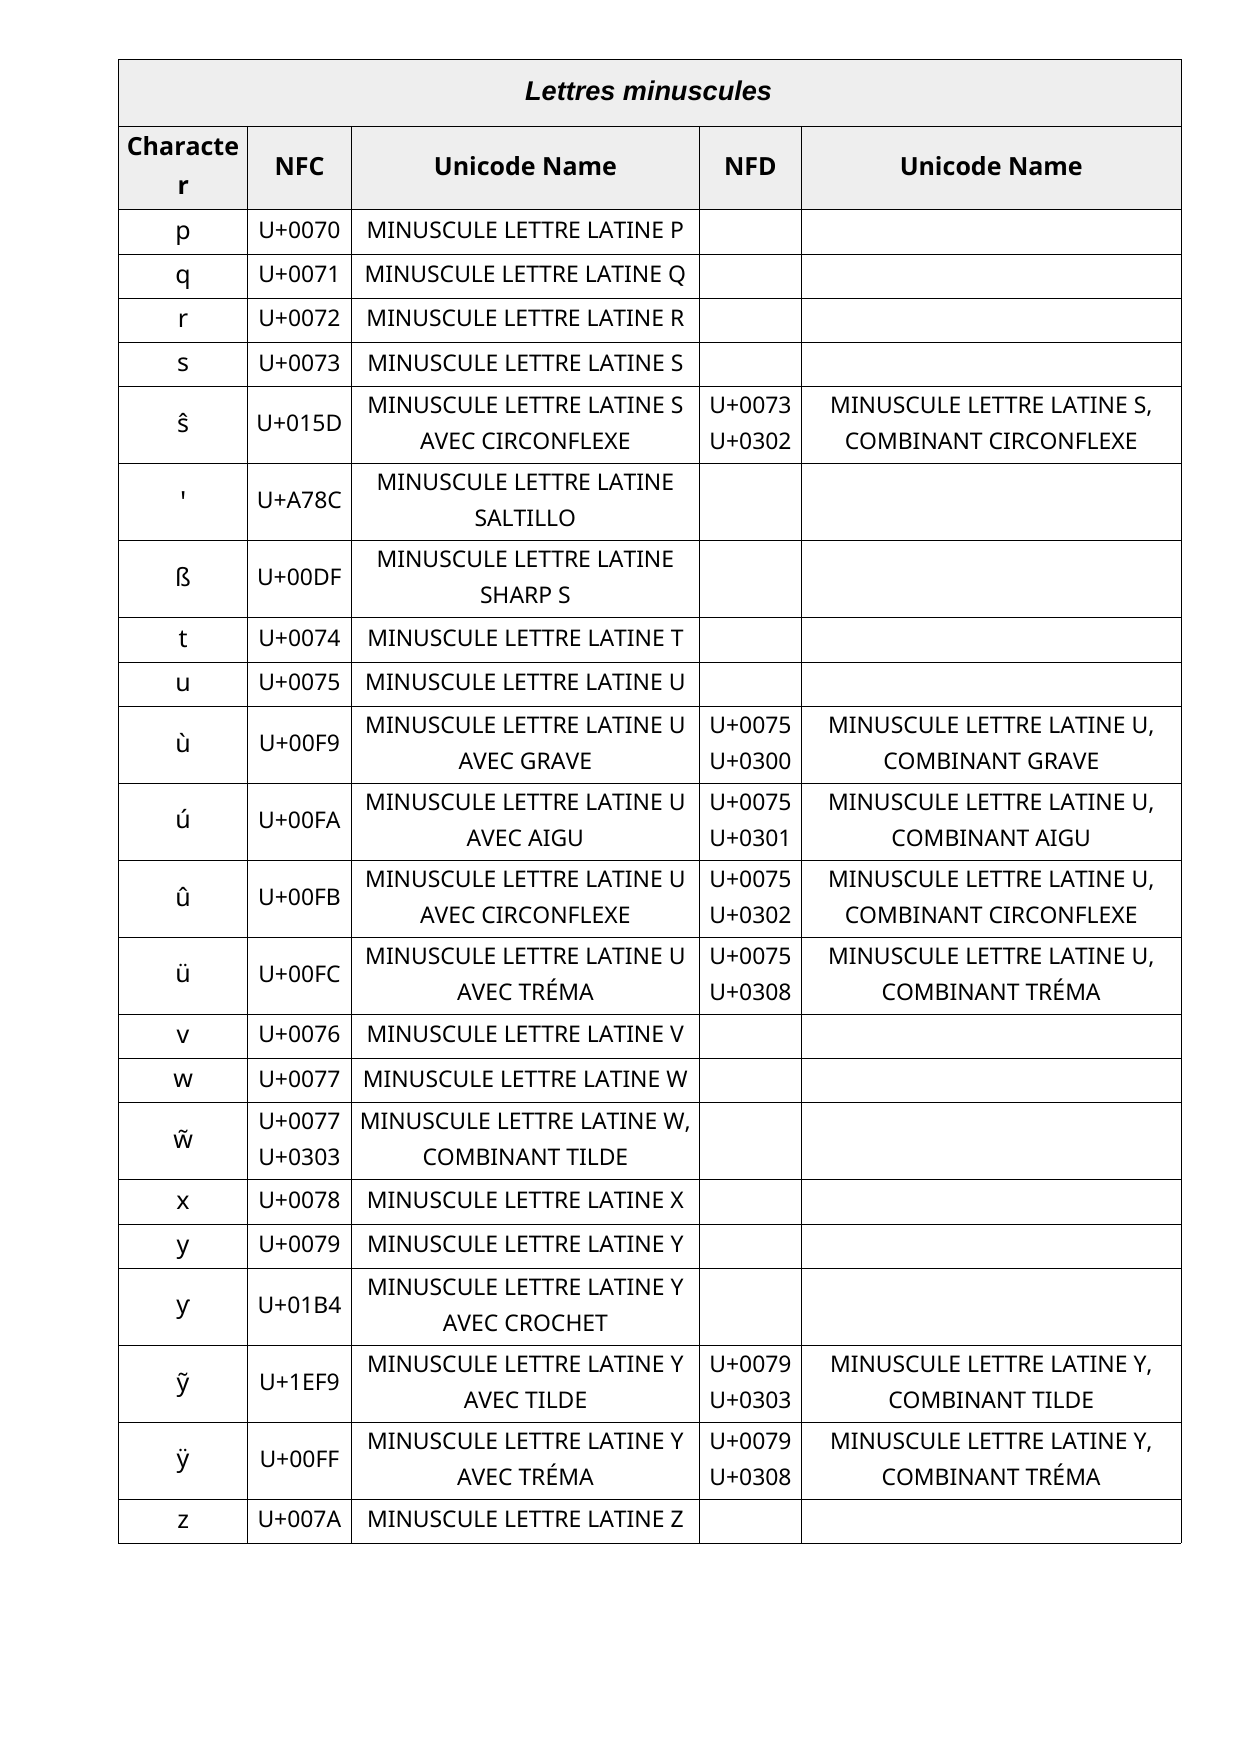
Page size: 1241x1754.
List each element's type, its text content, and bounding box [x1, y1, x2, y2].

table_cell [700, 1225, 801, 1268]
table_cell U+0079 [248, 1225, 351, 1268]
table_cell U+0077 [248, 1059, 351, 1102]
table_cell U+0070 [248, 210, 351, 253]
table_cell MINUSCULE LETTRE LATINE U, COMBINANT TRÉMA [802, 938, 1181, 1014]
table_cell [802, 1269, 1181, 1345]
table_cell q [119, 255, 247, 298]
table_cell U+0072 [248, 299, 351, 342]
table_cell ß [119, 541, 247, 617]
table_header Lettres minuscules [119, 60, 1181, 126]
table_cell [700, 343, 801, 386]
table_cell U+00F9 [248, 707, 351, 783]
table_cell U+0073 [248, 343, 351, 386]
table_cell MINUSCULE LETTRE LATINE S AVEC CIRCONFLEXE [352, 387, 699, 463]
table_cell U+00FC [248, 938, 351, 1014]
table_cell [802, 255, 1181, 298]
table_cell Unicode Name [802, 127, 1181, 209]
table_cell MINUSCULE LETTRE LATINE Y, COMBINANT TRÉMA [802, 1423, 1181, 1499]
table_cell MINUSCULE LETTRE LATINE U, COMBINANT CIRCONFLEXE [802, 861, 1181, 937]
table_cell û [119, 861, 247, 937]
table_cell MINUSCULE LETTRE LATINE Q [352, 255, 699, 298]
table_cell ú [119, 784, 247, 860]
table_cell U+0071 [248, 255, 351, 298]
table_cell U+00DF [248, 541, 351, 617]
table_cell U+00FF [248, 1423, 351, 1499]
table_cell x [119, 1180, 247, 1223]
table_cell [700, 1015, 801, 1058]
table_cell ü [119, 938, 247, 1014]
table_cell [700, 1500, 801, 1543]
table_cell [802, 210, 1181, 253]
table_cell ÿ [119, 1423, 247, 1499]
table_cell [700, 1180, 801, 1223]
table_cell [802, 618, 1181, 662]
table_cell MINUSCULE LETTRE LATINE T [352, 618, 699, 662]
table_cell [802, 1015, 1181, 1058]
table_cell [700, 541, 801, 617]
table_cell MINUSCULE LETTRE LATINE S [352, 343, 699, 386]
table_cell ꞌ [119, 464, 247, 540]
table_cell MINUSCULE LETTRE LATINE U AVEC TRÉMA [352, 938, 699, 1014]
table_cell U+A78C [248, 464, 351, 540]
table_cell MINUSCULE LETTRE LATINE Y, COMBINANT TILDE [802, 1346, 1181, 1422]
table_cell MINUSCULE LETTRE LATINE U, COMBINANT AIGU [802, 784, 1181, 860]
table_cell U+007A [248, 1500, 351, 1543]
table_cell u [119, 663, 247, 706]
table_cell MINUSCULE LETTRE LATINE U AVEC CIRCONFLEXE [352, 861, 699, 937]
table_cell U+00FA [248, 784, 351, 860]
table_cell MINUSCULE LETTRE LATINE SALTILLO [352, 464, 699, 540]
table_cell U+0074 [248, 618, 351, 662]
table_cell v [119, 1015, 247, 1058]
table_cell MINUSCULE LETTRE LATINE W, COMBINANT TILDE [352, 1103, 699, 1179]
table_cell [700, 210, 801, 253]
table_cell MINUSCULE LETTRE LATINE X [352, 1180, 699, 1223]
table_cell MINUSCULE LETTRE LATINE Y AVEC TRÉMA [352, 1423, 699, 1499]
table_cell NFC [248, 127, 351, 209]
table_cell NFD [700, 127, 801, 209]
table_cell U+0075 [248, 663, 351, 706]
table_cell [802, 1225, 1181, 1268]
table_cell U+0075 U+0300 [700, 707, 801, 783]
table_cell U+00FB [248, 861, 351, 937]
table_cell [700, 618, 801, 662]
table_cell MINUSCULE LETTRE LATINE U, COMBINANT GRAVE [802, 707, 1181, 783]
table_cell [700, 464, 801, 540]
table_cell Character [119, 127, 247, 209]
table_cell [802, 663, 1181, 706]
table_cell U+0075 U+0302 [700, 861, 801, 937]
table_cell y [119, 1225, 247, 1268]
table_cell [700, 255, 801, 298]
table_cell U+01B4 [248, 1269, 351, 1345]
table_cell MINUSCULE LETTRE LATINE P [352, 210, 699, 253]
table_cell MINUSCULE LETTRE LATINE W [352, 1059, 699, 1102]
table_cell Unicode Name [352, 127, 699, 209]
table_cell [802, 1180, 1181, 1223]
table_cell [802, 464, 1181, 540]
table_cell MINUSCULE LETTRE LATINE R [352, 299, 699, 342]
table_cell MINUSCULE LETTRE LATINE U [352, 663, 699, 706]
table_cell U+0076 [248, 1015, 351, 1058]
table_cell MINUSCULE LETTRE LATINE SHARP S [352, 541, 699, 617]
table_cell w̃ [119, 1103, 247, 1179]
table_cell ù [119, 707, 247, 783]
table_cell [802, 1059, 1181, 1102]
table_cell s [119, 343, 247, 386]
table_cell U+0075 U+0308 [700, 938, 801, 1014]
table_cell p [119, 210, 247, 253]
table_cell MINUSCULE LETTRE LATINE Z [352, 1500, 699, 1543]
table_cell MINUSCULE LETTRE LATINE Y [352, 1225, 699, 1268]
table_cell U+0078 [248, 1180, 351, 1223]
table_cell [802, 1103, 1181, 1179]
table_cell [700, 1269, 801, 1345]
table_cell U+0079 U+0303 [700, 1346, 801, 1422]
table_cell U+015D [248, 387, 351, 463]
table_cell w [119, 1059, 247, 1102]
table_cell MINUSCULE LETTRE LATINE U AVEC GRAVE [352, 707, 699, 783]
table_cell ŝ [119, 387, 247, 463]
table_cell U+0077 U+0303 [248, 1103, 351, 1179]
table_cell U+0073 U+0302 [700, 387, 801, 463]
table_cell U+0075 U+0301 [700, 784, 801, 860]
table_cell ỹ [119, 1346, 247, 1422]
table_cell [802, 299, 1181, 342]
table_cell U+0079 U+0308 [700, 1423, 801, 1499]
table_cell t [119, 618, 247, 662]
table_cell U+1EF9 [248, 1346, 351, 1422]
table_cell [802, 541, 1181, 617]
table_cell r [119, 299, 247, 342]
table_cell MINUSCULE LETTRE LATINE Y AVEC TILDE [352, 1346, 699, 1422]
table_cell ƴ [119, 1269, 247, 1345]
table_cell [700, 1103, 801, 1179]
table_cell [700, 1059, 801, 1102]
table_cell MINUSCULE LETTRE LATINE S, COMBINANT CIRCONFLEXE [802, 387, 1181, 463]
table_cell MINUSCULE LETTRE LATINE Y AVEC CROCHET [352, 1269, 699, 1345]
table_cell [802, 343, 1181, 386]
table_cell [700, 299, 801, 342]
table_cell z [119, 1500, 247, 1543]
table_cell [700, 663, 801, 706]
table_cell MINUSCULE LETTRE LATINE U AVEC AIGU [352, 784, 699, 860]
table_cell MINUSCULE LETTRE LATINE V [352, 1015, 699, 1058]
table_cell [802, 1500, 1181, 1543]
